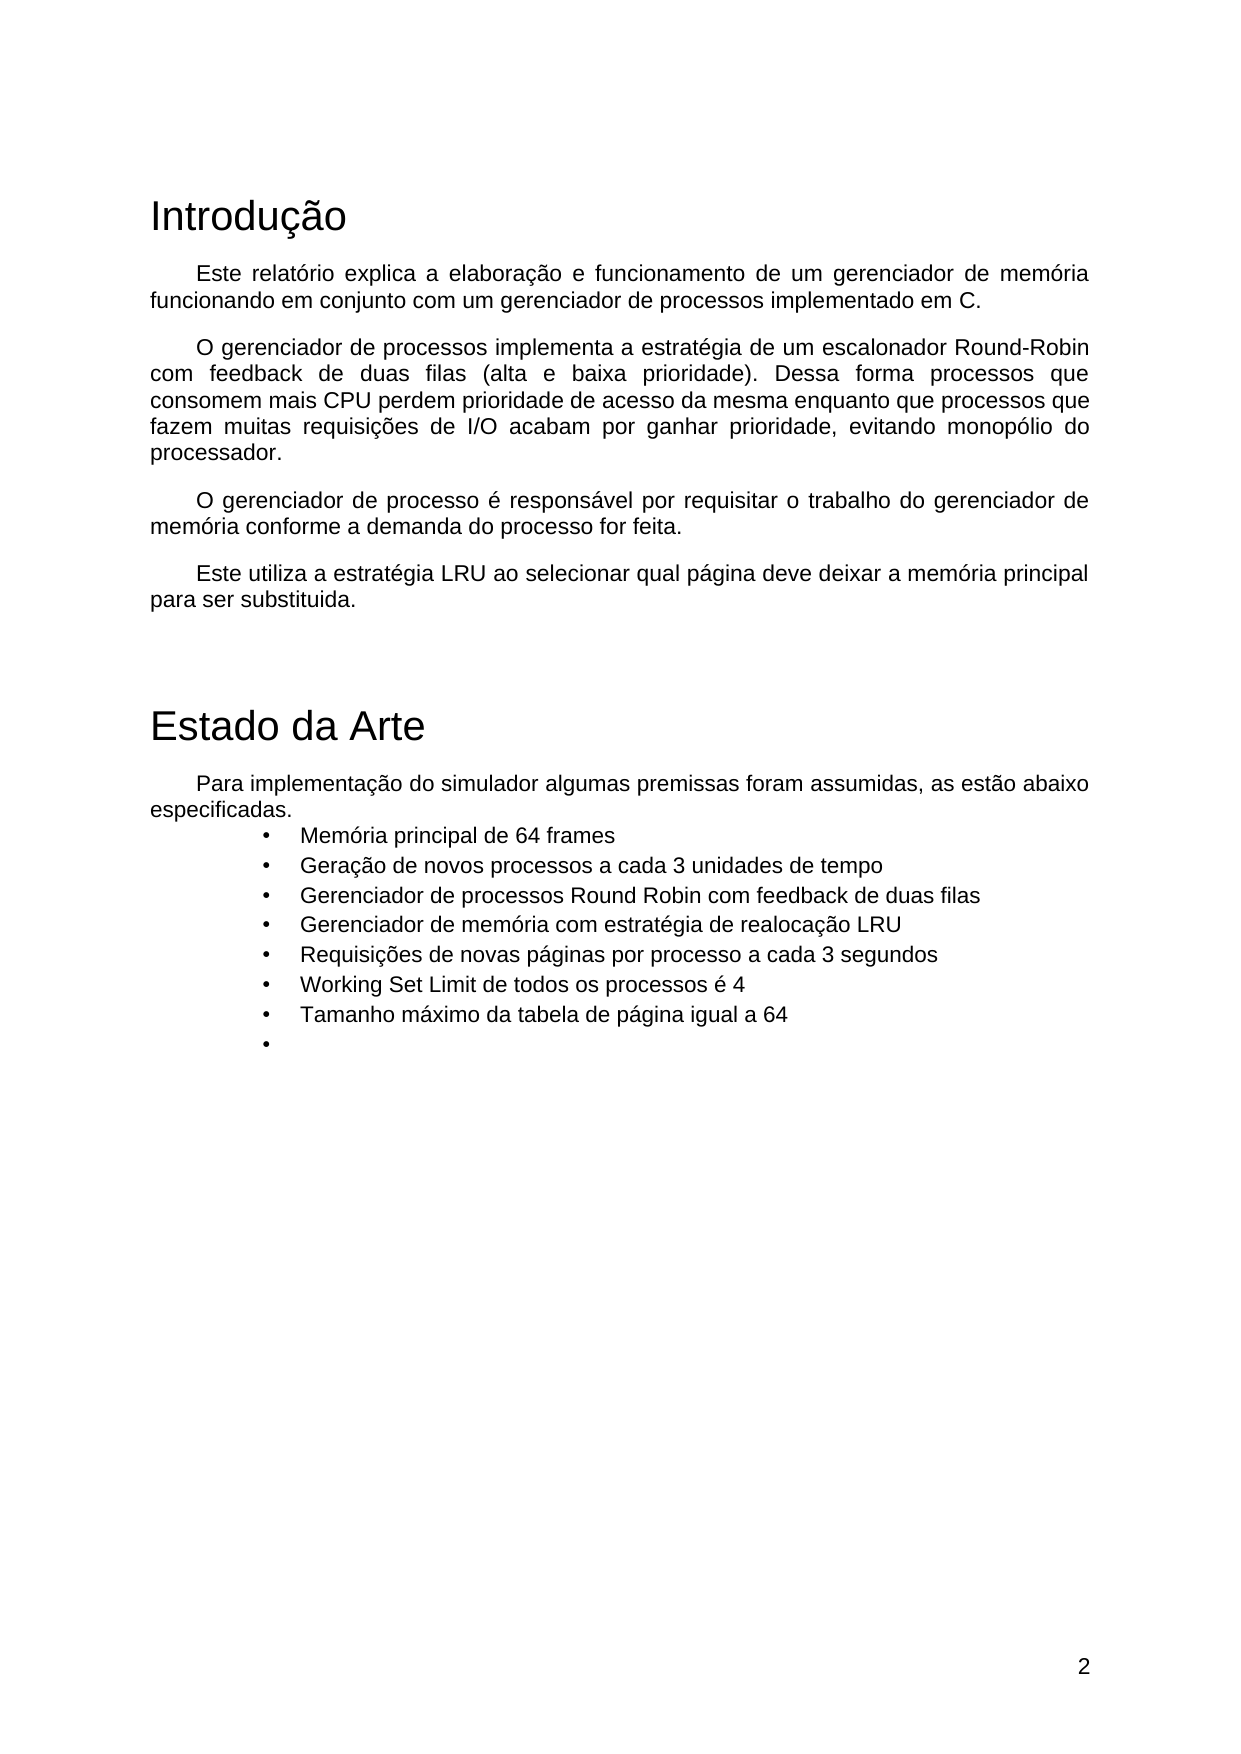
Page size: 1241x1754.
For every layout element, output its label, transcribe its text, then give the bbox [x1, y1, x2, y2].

subtitle Estado da Arte [150, 702, 1090, 749]
list Memória principal de 64 frames [262, 822, 1090, 848]
list Gerenciador de memória com estratégia de realocação LRU [262, 912, 1090, 938]
list Requisições de novas páginas por processo a cada 3 segundos [262, 942, 1090, 968]
subtitle Introdução [150, 192, 1090, 239]
text O gerenciador de processos implementa a estratégia de um escalonador Round-Robin com feedback de duas filas (alta e baixa prioridade). Dessa forma processos que consomem mais CPU perdem prioridade de acesso da mesma enquanto que processos que fazem muitas requisições de I/O acabam por ganhar prioridade, evitando monopólio do processador. [150, 334, 1090, 466]
list Working Set Limit de todos os processos é 4 [262, 972, 1090, 998]
text Este utiliza a estratégia LRU ao selecionar qual página deve deixar a memória principal para ser substituida. [150, 560, 1090, 613]
text Este relatório explica a elaboração e funcionamento de um gerenciador de memória funcionando em conjunto com um gerenciador de processos implementado em C. [150, 260, 1090, 313]
text Para implementação do simulador algumas premissas foram assumidas, as estão abaixo especificadas. [150, 770, 1090, 822]
list Gerenciador de processos Round Robin com feedback de duas filas [262, 882, 1090, 908]
text O gerenciador de processo é responsável por requisitar o trabalho do gerenciador de memória conforme a demanda do processo for feita. [150, 487, 1090, 539]
list Geração de novos processos a cada 3 unidades de tempo [262, 852, 1090, 878]
list Tamanho máximo da tabela de página igual a 64 [262, 1001, 1090, 1027]
